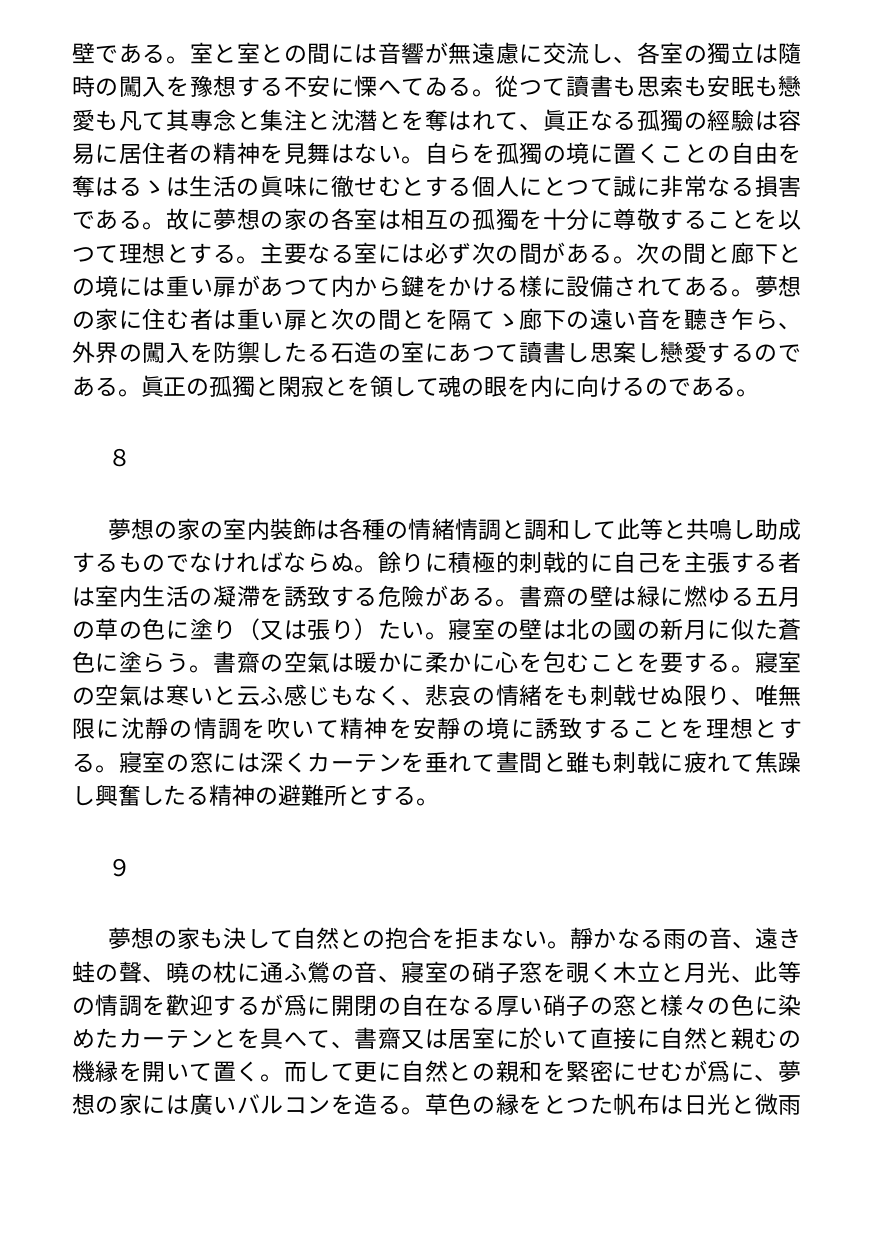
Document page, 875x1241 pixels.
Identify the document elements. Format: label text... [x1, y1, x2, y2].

text ９ [72, 849, 802, 883]
text 夢想の家も決して自然との抱合を拒まない。靜かなる雨の音、遠き蛙の聲、曉の枕に通ふ鶯の音、寢室の硝子窓を覗く木立と月光、此等の情調を歡迎するが爲に開閉の自在なる厚い硝子の窓と樣々の色に染めたカーテンとを具へて、書齋又は居室に於いて直接に自然と親むの機縁を開いて置く。而して更に自然との親和を緊密にせむが爲に、夢想の家には廣いバルコンを造る。草色の縁をとつた帆布は日光と微雨 [72, 921, 802, 1121]
text ８ [72, 440, 802, 473]
text 壁である。室と室との間には音響が無遠慮に交流し、各室の獨立は隨時の闖入を豫想する不安に慄へてゐる。從つて讀書も思索も安眠も戀愛も凡て其專念と集注と沈潛とを奪はれて、眞正なる孤獨の經驗は容易に居住者の精神を見舞はない。自らを孤獨の境に置くことの自由を奪はるゝは生活の眞味に徹せむとする個人にとつて誠に非常なる損害である。故に夢想の家の各室は相互の孤獨を十分に尊敬することを以つて理想とする。主要なる室には必ず次の間がある。次の間と廊下との境には重い扉があつて内から鍵をかける樣に設備されてある。夢想の家に住む者は重い扉と次の間とを隔てゝ廊下の遠い音を聽き乍ら、外界の闖入を防禦したる石造の室にあつて讀書し思案し戀愛するのである。眞正の孤獨と閑寂とを領して魂の眼を内に向けるのである。 [72, 36, 802, 402]
text 夢想の家の室内裝飾は各種の情緒情調と調和して此等と共鳴し助成するものでなければならぬ。餘りに積極的刺戟的に自己を主張する者は室内生活の凝滯を誘致する危險がある。書齋の壁は緑に燃ゆる五月の草の色に塗り（又は張り）たい。寢室の壁は北の國の新月に似た蒼色に塗らう。書齋の空氣は暖かに柔かに心を包むことを要する。寢室の空氣は寒いと云ふ感じもなく、悲哀の情緒をも刺戟せぬ限り、唯無限に沈靜の情調を吹いて精神を安靜の境に誘致することを理想とする。寢室の窓には深くカーテンを垂れて晝間と雖も刺戟に疲れて焦躁し興奮したる精神の避難所とする。 [72, 512, 802, 811]
